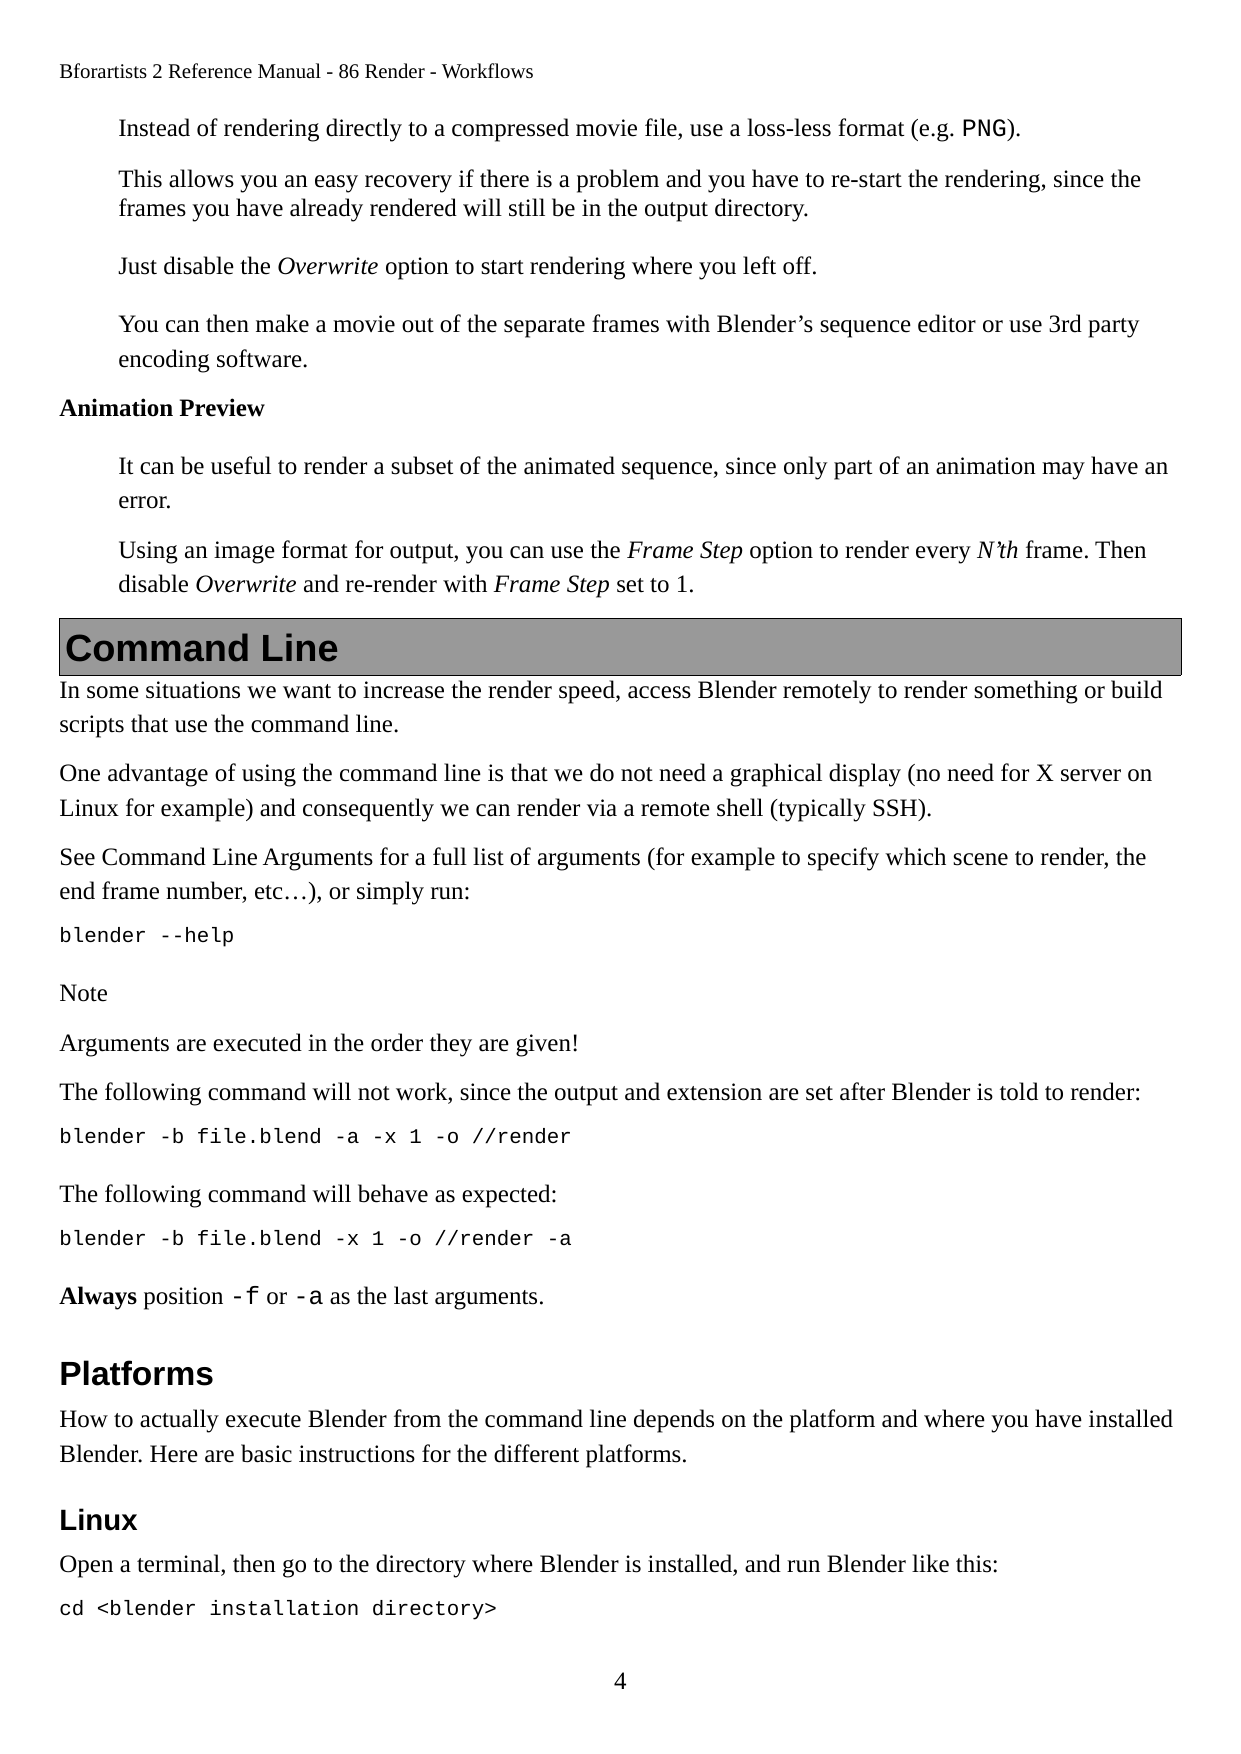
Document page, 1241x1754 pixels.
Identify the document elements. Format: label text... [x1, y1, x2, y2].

text blender --help [59, 925, 1181, 949]
text It can be useful to render a subset of the animated sequence, since only part of an animation may have an error. [118, 451, 1181, 514]
table_header Command Line [60, 619, 1181, 675]
subtitle Animation Preview [59, 393, 1181, 422]
text One advantage of using the command line is that we do not need a graphical display (no need for X server on Linux for example) and consequently we can render via a remote shell (typically SSH). [59, 758, 1181, 822]
text Instead of rendering directly to a compressed movie file, use a loss-less format (e.g. PNG). [118, 113, 1181, 143]
text You can then make a movie out of the separate frames with Blender’s sequence editor or use 3rd party encoding software. [118, 309, 1181, 373]
text Open a terminal, then go to the directory where Blender is installed, and run Blender like this: [59, 1549, 1181, 1578]
text The following command will not work, since the output and extension are set after Blender is told to render: [59, 1077, 1181, 1105]
text See Command Line Arguments for a full list of arguments (for example to specify which scene to render, the end frame number, etc…), or simply run: [59, 842, 1181, 905]
subtitle Platforms [59, 1353, 1181, 1392]
text How to actually execute Blender from the command line depends on the platform and where you have installed Blender. Here are basic instructions for the different platforms. [59, 1404, 1181, 1468]
subtitle Linux [59, 1503, 1181, 1536]
text Always position -f or -a as the last arguments. [59, 1281, 1181, 1312]
text blender -b file.blend -a -x 1 -o //render [59, 1126, 1181, 1149]
text cd <blender installation directory> [59, 1598, 1181, 1622]
text The following command will behave as expected: [59, 1179, 1181, 1208]
text Using an image format for output, you can use the Frame Step option to render every N’th frame. Then disable Overwrite and re-render with Frame Step set to 1. [118, 535, 1181, 598]
text blender -b file.blend -x 1 -o //render -a [59, 1228, 1181, 1252]
list This allows you an easy recovery if there is a problem and you have to re-start the rendering, since the frames you have already rendered will still be in the output directory. [118, 164, 1181, 222]
text In some situations we want to increase the render speed, access Blender remotely to render something or build scripts that use the command line. [59, 676, 1181, 738]
list Just disable the Overwrite option to start rendering where you left off. [118, 251, 1181, 280]
text Note [59, 978, 1181, 1007]
text Arguments are executed in the order they are given! [59, 1028, 1181, 1056]
